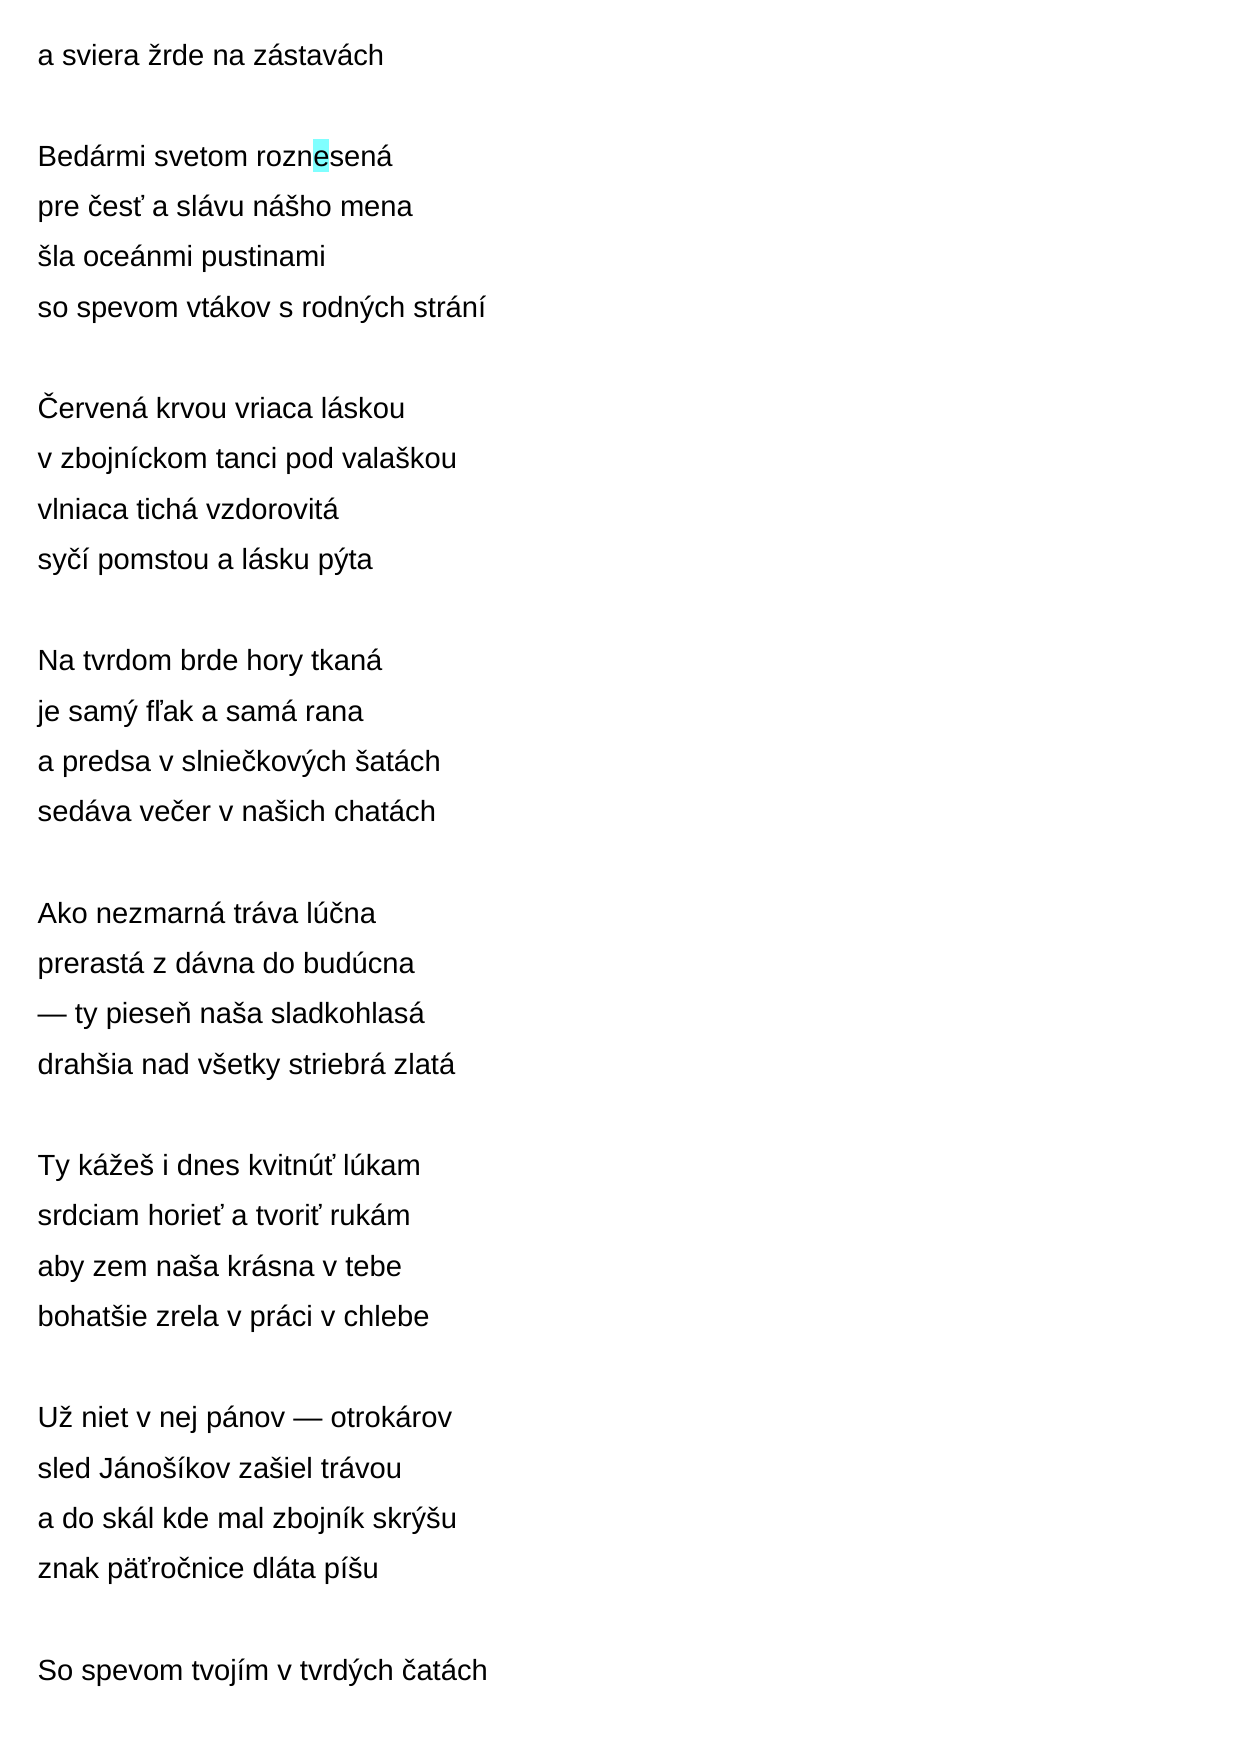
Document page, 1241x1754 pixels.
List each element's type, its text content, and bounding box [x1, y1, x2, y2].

text Ty kážeš i dnes kvitnúť lúkam [37, 1148, 1130, 1182]
text syčí pomstou a lásku pýta [37, 542, 1130, 576]
text sedáva večer v našich chatách [37, 794, 1130, 828]
text — ty pieseň naša sladkohlasá [37, 996, 1130, 1030]
text Červená krvou vriaca láskou [37, 391, 1130, 425]
text aby zem naša krásna v tebe [37, 1249, 1130, 1282]
text v zbojníckom tanci pod valaškou [37, 441, 1130, 475]
text pre česť a slávu nášho mena [37, 189, 1130, 223]
text Ako nezmarná tráva lúčna [37, 896, 1130, 929]
text So spevom tvojím v tvrdých čatách [37, 1653, 1130, 1686]
text Bedármi svetom roznesená [37, 139, 1130, 172]
text prerastá z dávna do budúcna [37, 946, 1130, 979]
text vlniaca tichá vzdorovitá [37, 492, 1130, 525]
text so spevom vtákov s rodných strání [37, 290, 1130, 323]
text je samý fľak a samá rana [37, 694, 1130, 727]
text a do skál kde mal zbojník skrýšu [37, 1501, 1130, 1534]
text znak päťročnice dláta píšu [37, 1551, 1130, 1585]
text šla oceánmi pustinami [37, 239, 1130, 273]
text drahšia nad všetky striebrá zlatá [37, 1047, 1130, 1080]
text bohatšie zrela v práci v chlebe [37, 1299, 1130, 1332]
text srdciam horieť a tvoriť rukám [37, 1198, 1130, 1232]
text a sviera žrde na zástavách [37, 37, 1130, 71]
text sled Jánošíkov zašiel trávou [37, 1451, 1130, 1484]
text a predsa v slniečkových šatách [37, 744, 1130, 778]
text Na tvrdom brde hory tkaná [37, 643, 1130, 677]
text Už niet v nej pánov — otrokárov [37, 1400, 1130, 1434]
